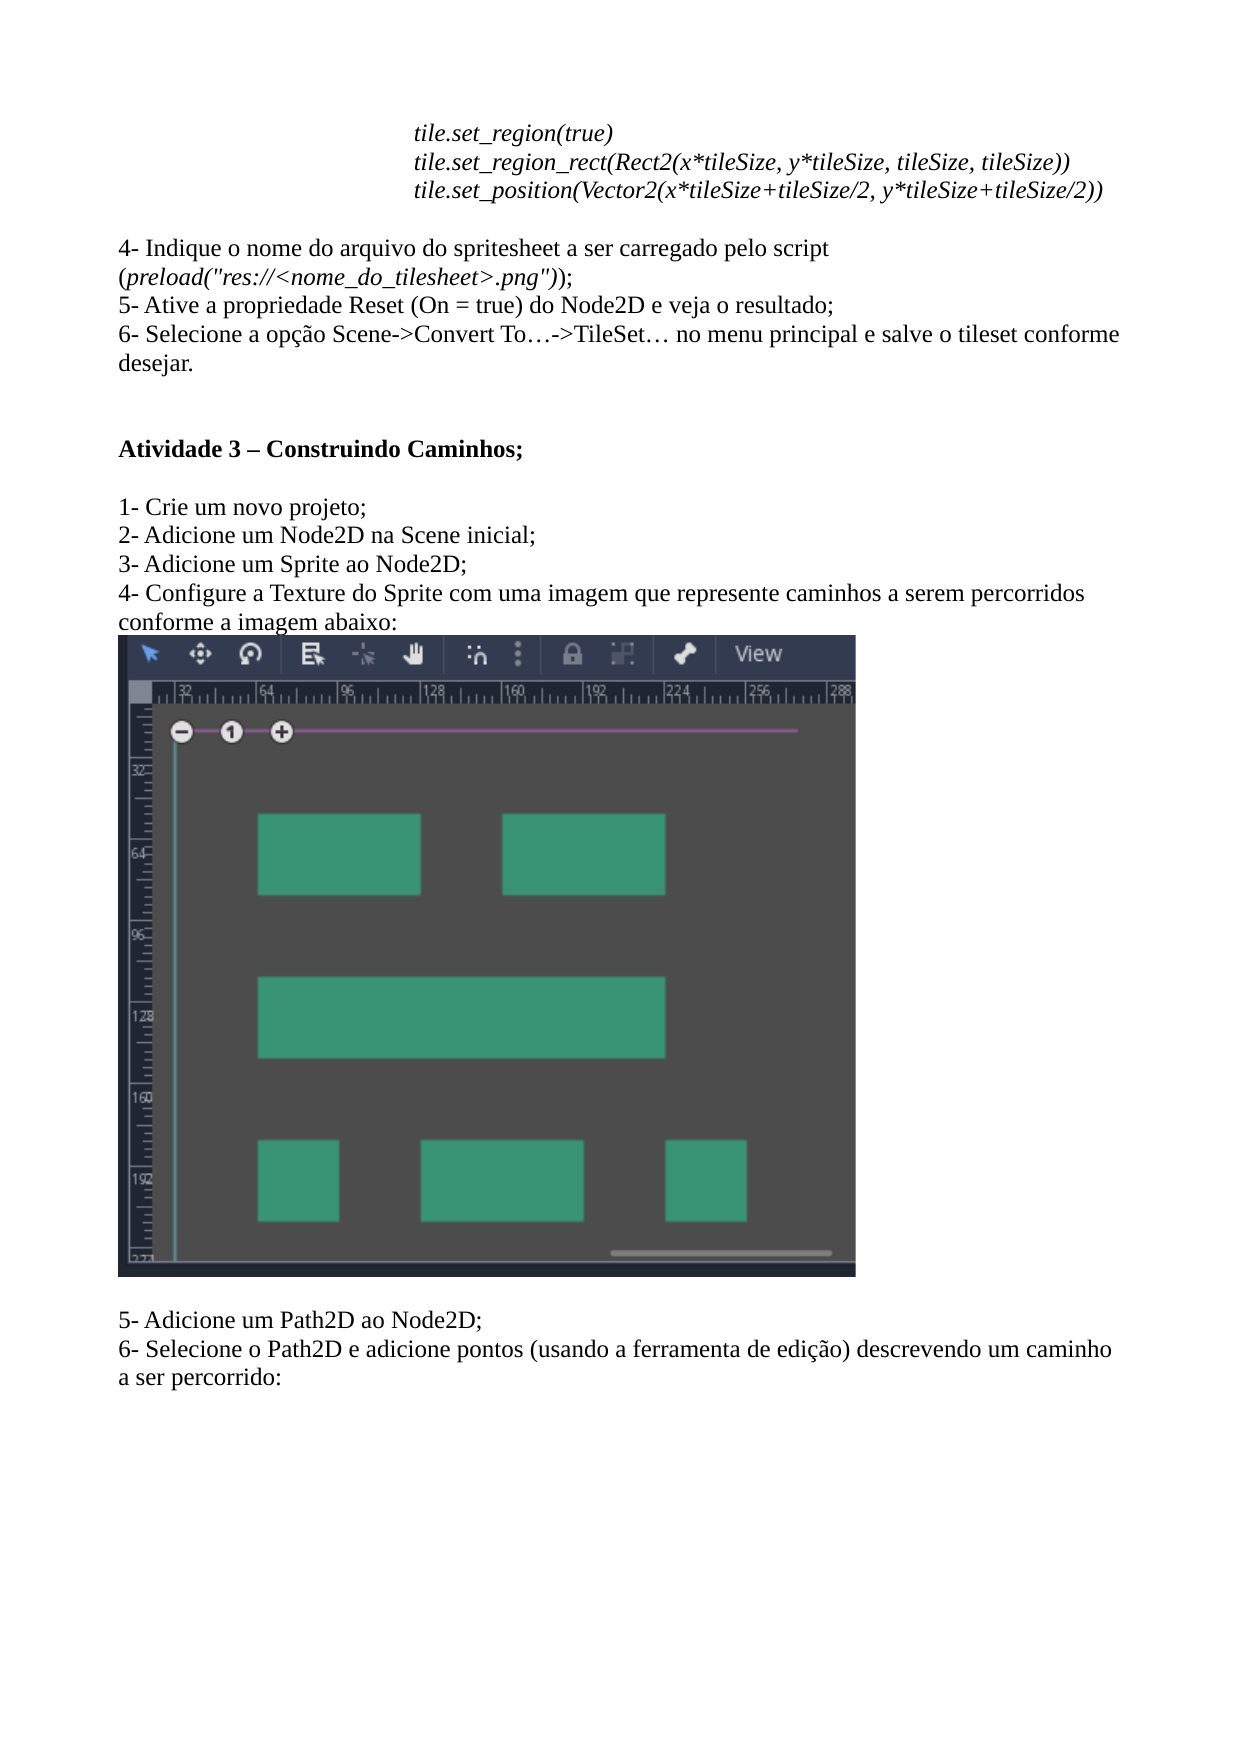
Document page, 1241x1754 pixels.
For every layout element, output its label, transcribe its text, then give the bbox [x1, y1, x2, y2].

text Atividade 3 – Construindo Caminhos; [118, 434, 1122, 463]
text 5- Adicione um Path2D ao Node2D; [118, 1305, 1122, 1334]
text 2- Adicione um Node2D na Scene inicial; [118, 521, 1122, 549]
text 5- Ative a propriedade Reset (On = true) do Node2D e veja o resultado; [118, 291, 1122, 319]
text 6- Selecione a opção Scene->Convert To…->TileSet… no menu principal e salve o tileset conforme desejar. [118, 319, 1122, 377]
text tile.set_region_rect(Rect2(x*tileSize, y*tileSize, tileSize, tileSize)) [118, 147, 1122, 176]
text 1- Crie um novo projeto; [118, 492, 1122, 521]
text 3- Adicione um Sprite ao Node2D; [118, 549, 1122, 578]
picture [118, 635, 856, 1277]
text tile.set_region(true) [118, 118, 1122, 147]
text 6- Selecione o Path2D e adicione pontos (usando a ferramenta de edição) descrevendo um caminho a ser percorrido: [118, 1334, 1122, 1391]
text 4- Configure a Texture do Sprite com uma imagem que represente caminhos a serem percorridos conforme a imagem abaixo: [118, 578, 1122, 636]
text tile.set_position(Vector2(x*tileSize+tileSize/2, y*tileSize+tileSize/2)) [118, 176, 1122, 204]
text 4- Indique o nome do arquivo do spritesheet a ser carregado pelo script (preload("res://<nome_do_tilesheet>.png")); [118, 233, 1122, 291]
